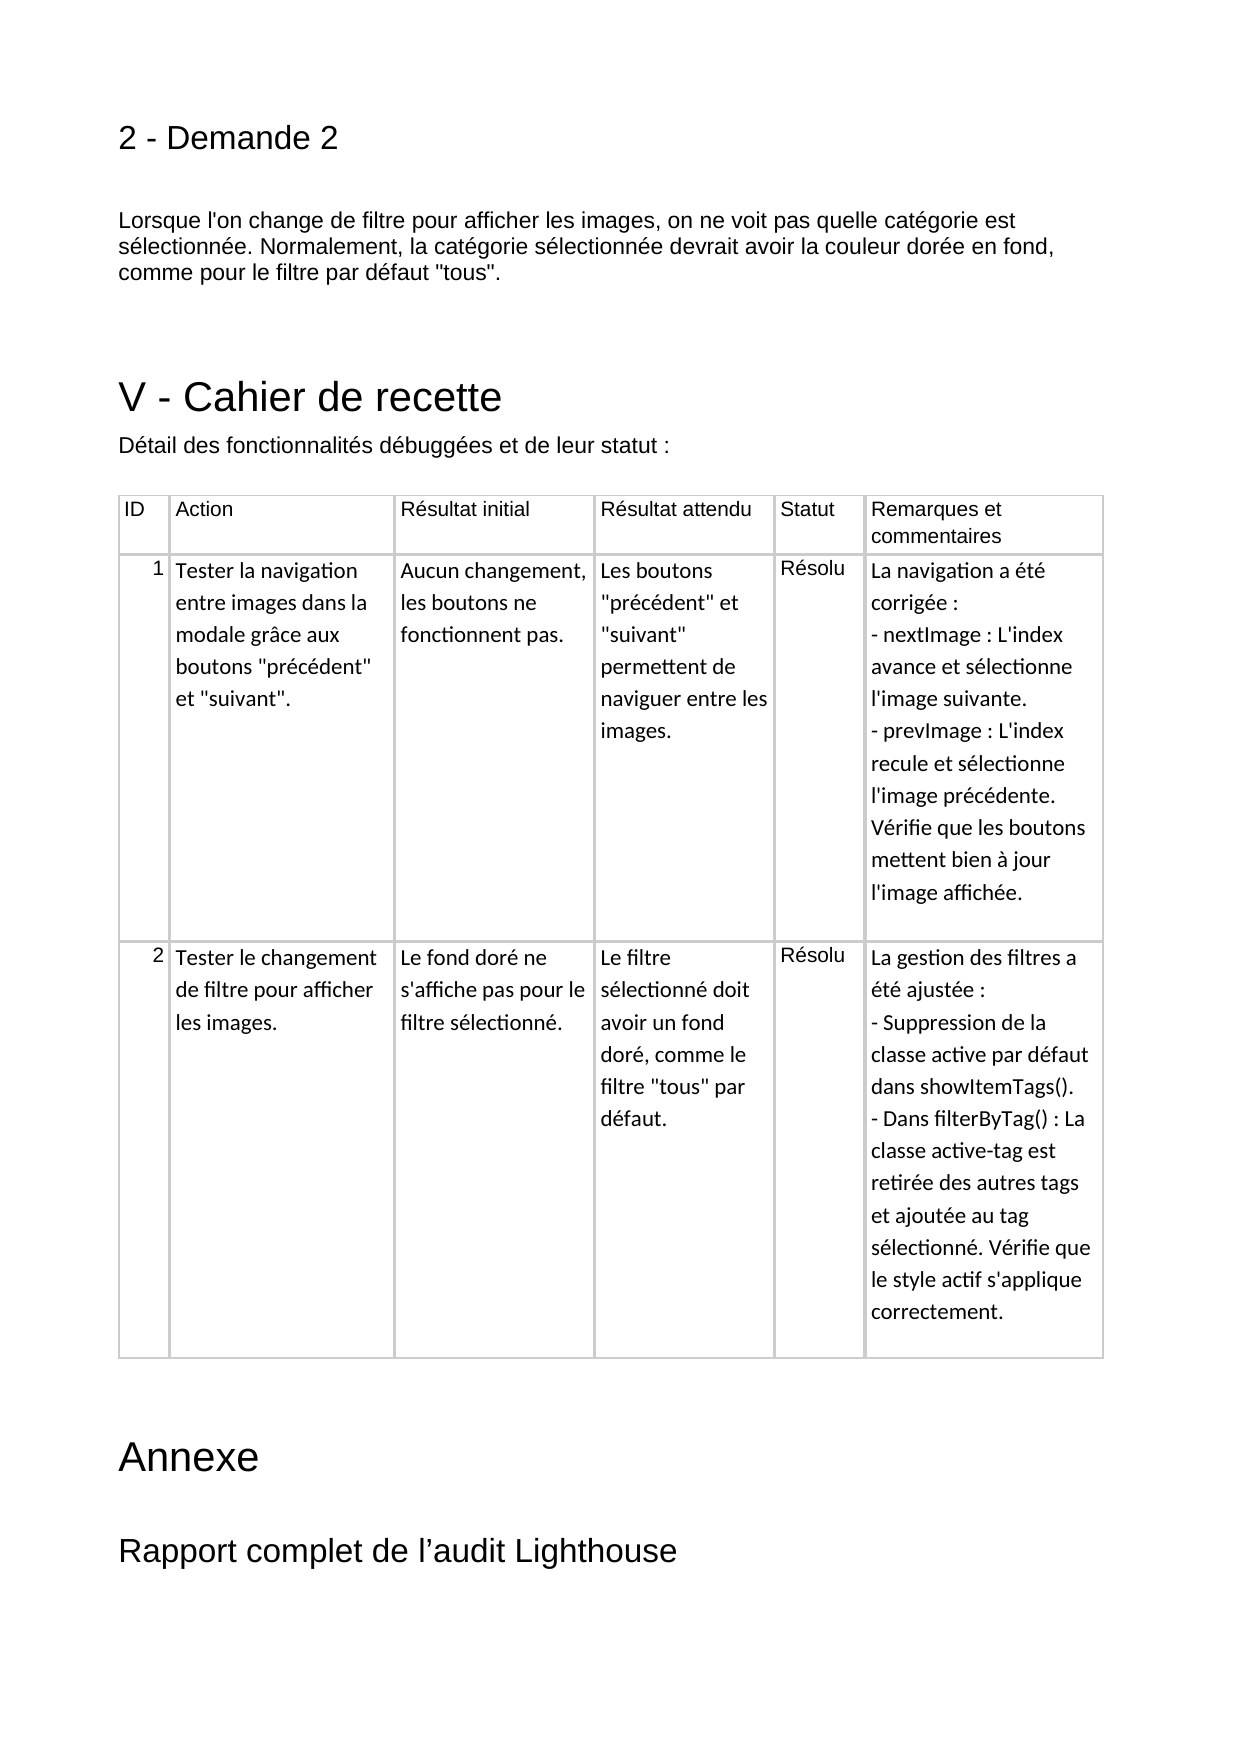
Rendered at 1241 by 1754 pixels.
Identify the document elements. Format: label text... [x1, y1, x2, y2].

text Annexe [118, 1433, 1122, 1481]
text Rapport complet de l’audit Lighthouse [118, 1531, 1122, 1569]
table_cell Résolu [776, 556, 863, 940]
table_cell 2 [120, 943, 168, 1357]
table_cell Le fond doré ne s'affiche pas pour le filtre sélectionné. [396, 943, 593, 1357]
table_header Statut [776, 496, 863, 553]
table_cell 1 [120, 556, 168, 940]
text 2 - Demande 2 [118, 118, 1122, 157]
table_header Action [171, 496, 393, 553]
table_cell Les boutons "précédent" et "suivant" permettent de naviguer entre les images. [596, 556, 773, 940]
table_cell La gestion des filtres a été ajustée : - Suppression de la classe active par défaut dans showItemTags(). - Dans filterByTag() : La classe active-tag est retirée des autres tags et ajoutée au tag sélectionné. Vérifie que le style actif s'applique correctement. [867, 943, 1102, 1357]
table_header Résultat attendu [596, 496, 773, 553]
table_cell Tester le changement de filtre pour afficher les images. [171, 943, 393, 1357]
table_cell Résolu [776, 943, 863, 1357]
table_header ID [120, 496, 168, 553]
text Lorsque l'on change de filtre pour afficher les images, on ne voit pas quelle catégorie est sélectionnée. Normalement, la catégorie sélectionnée devrait avoir la couleur dorée en fond, comme pour le filtre par défaut "tous". [118, 207, 1122, 286]
table_cell Le filtre sélectionné doit avoir un fond doré, comme le filtre "tous" par défaut. [596, 943, 773, 1357]
table_cell La navigation a été corrigée : - nextImage : L'index avance et sélectionne l'image suivante. - prevImage : L'index recule et sélectionne l'image précédente. Vérifie que les boutons mettent bien à jour l'image affichée. [867, 556, 1102, 940]
table_header Remarques et commentaires [867, 496, 1102, 553]
table_cell Tester la navigation entre images dans la modale grâce aux boutons "précédent" et "suivant". [171, 556, 393, 940]
text V - Cahier de recette [118, 372, 1122, 420]
table_header Résultat initial [396, 496, 593, 553]
text Détail des fonctionnalités débuggées et de leur statut : [118, 432, 1122, 459]
table_cell Aucun changement, les boutons ne fonctionnent pas. [396, 556, 593, 940]
